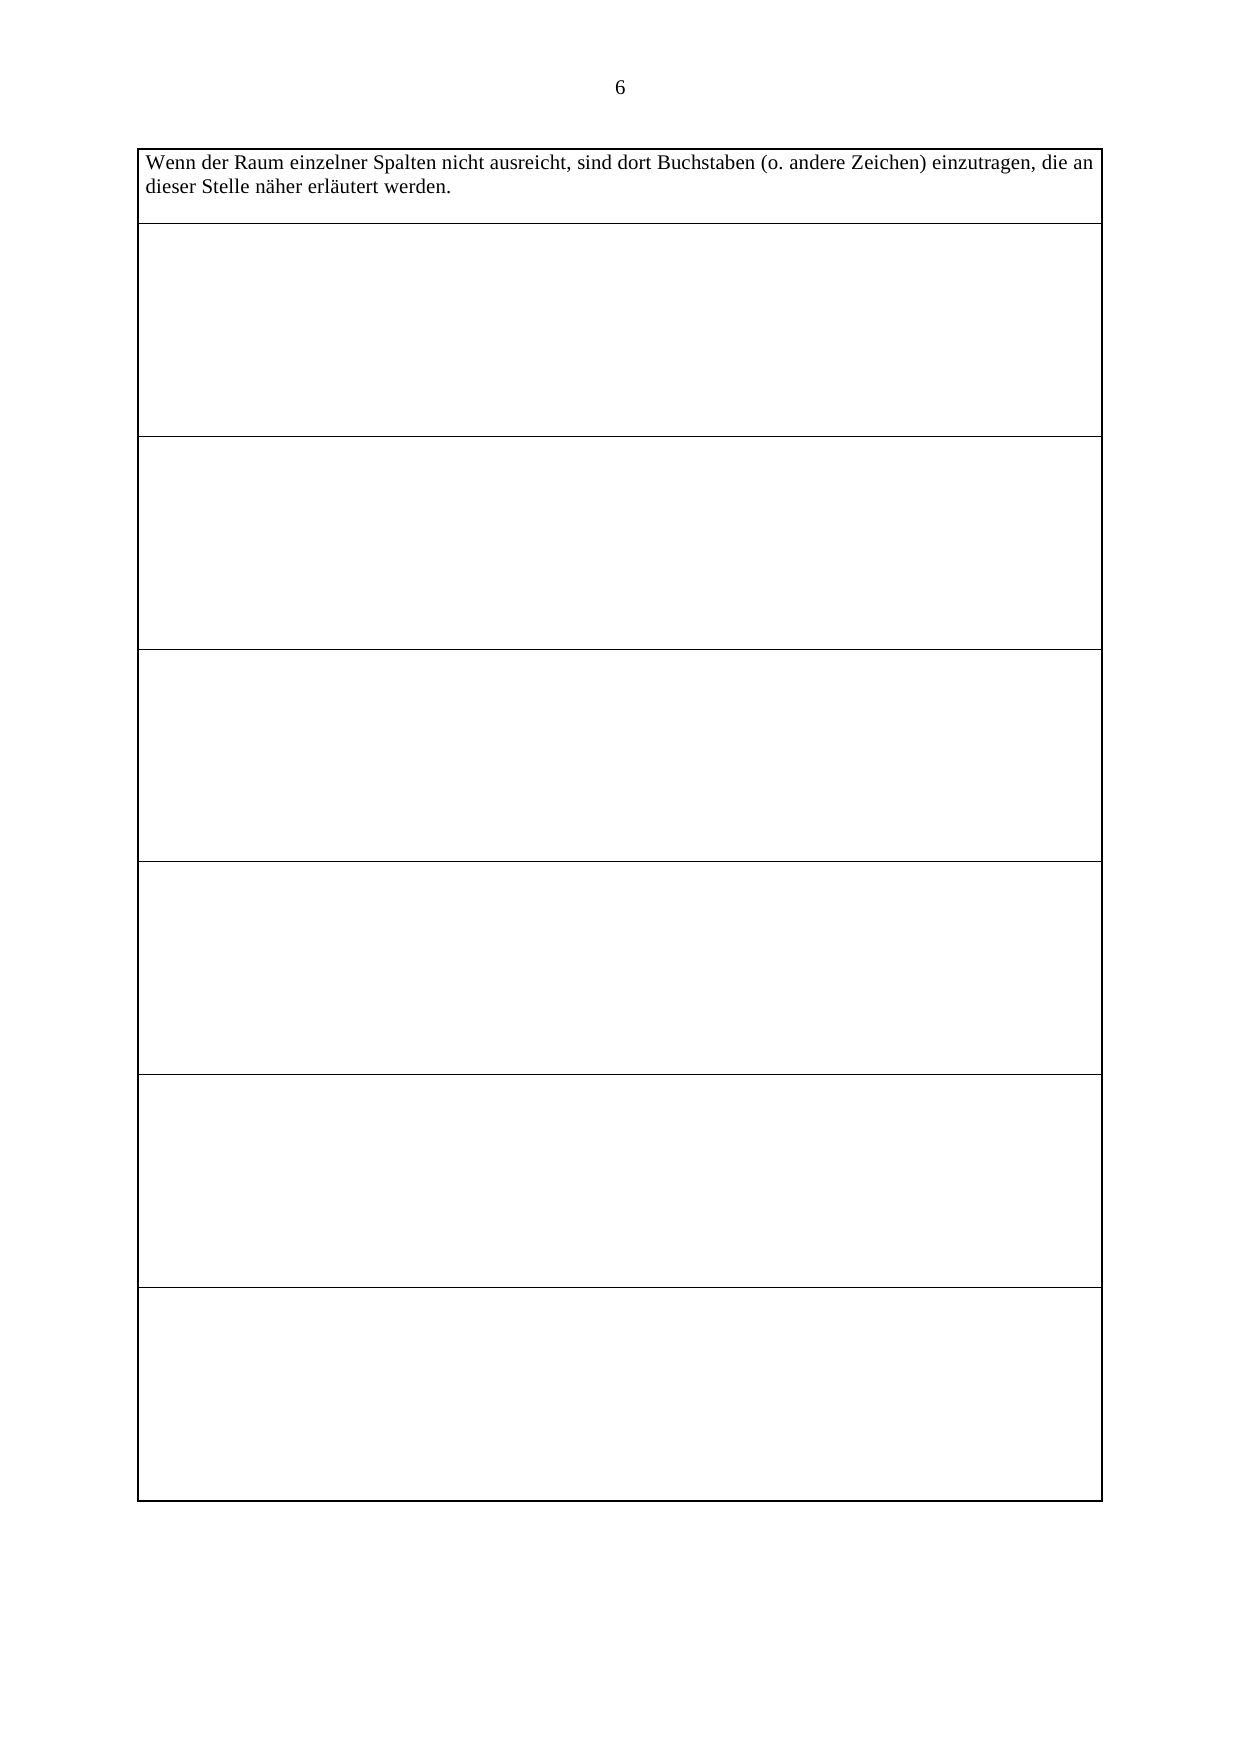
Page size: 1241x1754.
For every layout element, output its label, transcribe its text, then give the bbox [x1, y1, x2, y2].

table_cell [139, 1075, 1101, 1287]
table_cell [139, 1288, 1101, 1500]
table_cell [139, 862, 1101, 1074]
table_cell [139, 224, 1101, 436]
table_cell [139, 650, 1101, 861]
table_cell Wenn der Raum einzelner Spalten nicht ausreicht, sind dort Buchstaben (o. andere Zeichen) einzutragen, die an dieser Stelle näher erläutert werden. [139, 150, 1101, 223]
table_cell [139, 437, 1101, 648]
